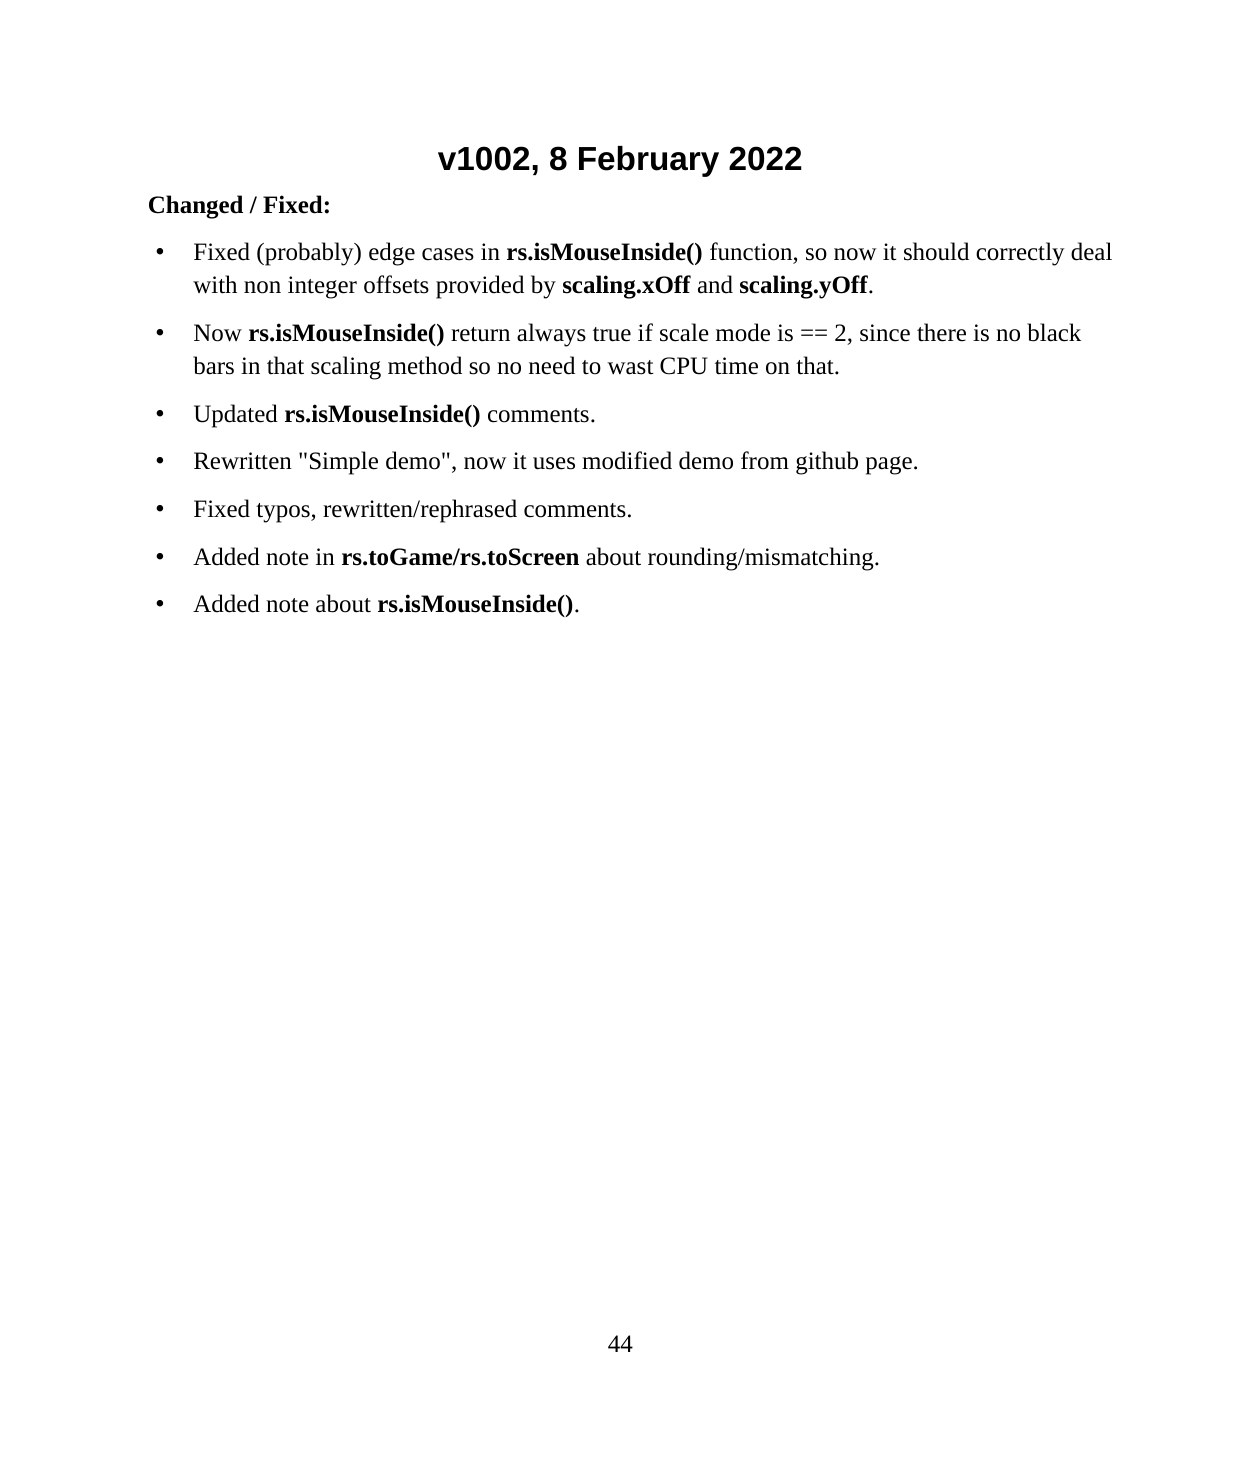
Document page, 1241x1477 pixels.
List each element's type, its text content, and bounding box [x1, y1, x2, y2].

list Fixed (probably) edge cases in rs.isMouseInside() function, so now it should correctly deal with non integer offsets provided by scaling.xOff and scaling.yOff. [156, 237, 1122, 299]
list Updated rs.isMouseInside() comments. [156, 399, 1122, 427]
subtitle v1002, 8 February 2022 [118, 139, 1122, 177]
list Now rs.isMouseInside() return always true if scale mode is == 2, since there is no black bars in that scaling method so no need to wast CPU time on that. [156, 318, 1122, 380]
list Added note in rs.toGame/rs.toScreen about rounding/mismatching. [156, 542, 1122, 570]
list Fixed typos, rewritten/rephrased comments. [156, 494, 1122, 523]
text Changed / Fixed: [118, 190, 1122, 219]
list Rewritten "Simple demo", now it uses modified demo from github page. [156, 446, 1122, 475]
list Added note about rs.isMouseInside(). [156, 589, 1122, 618]
